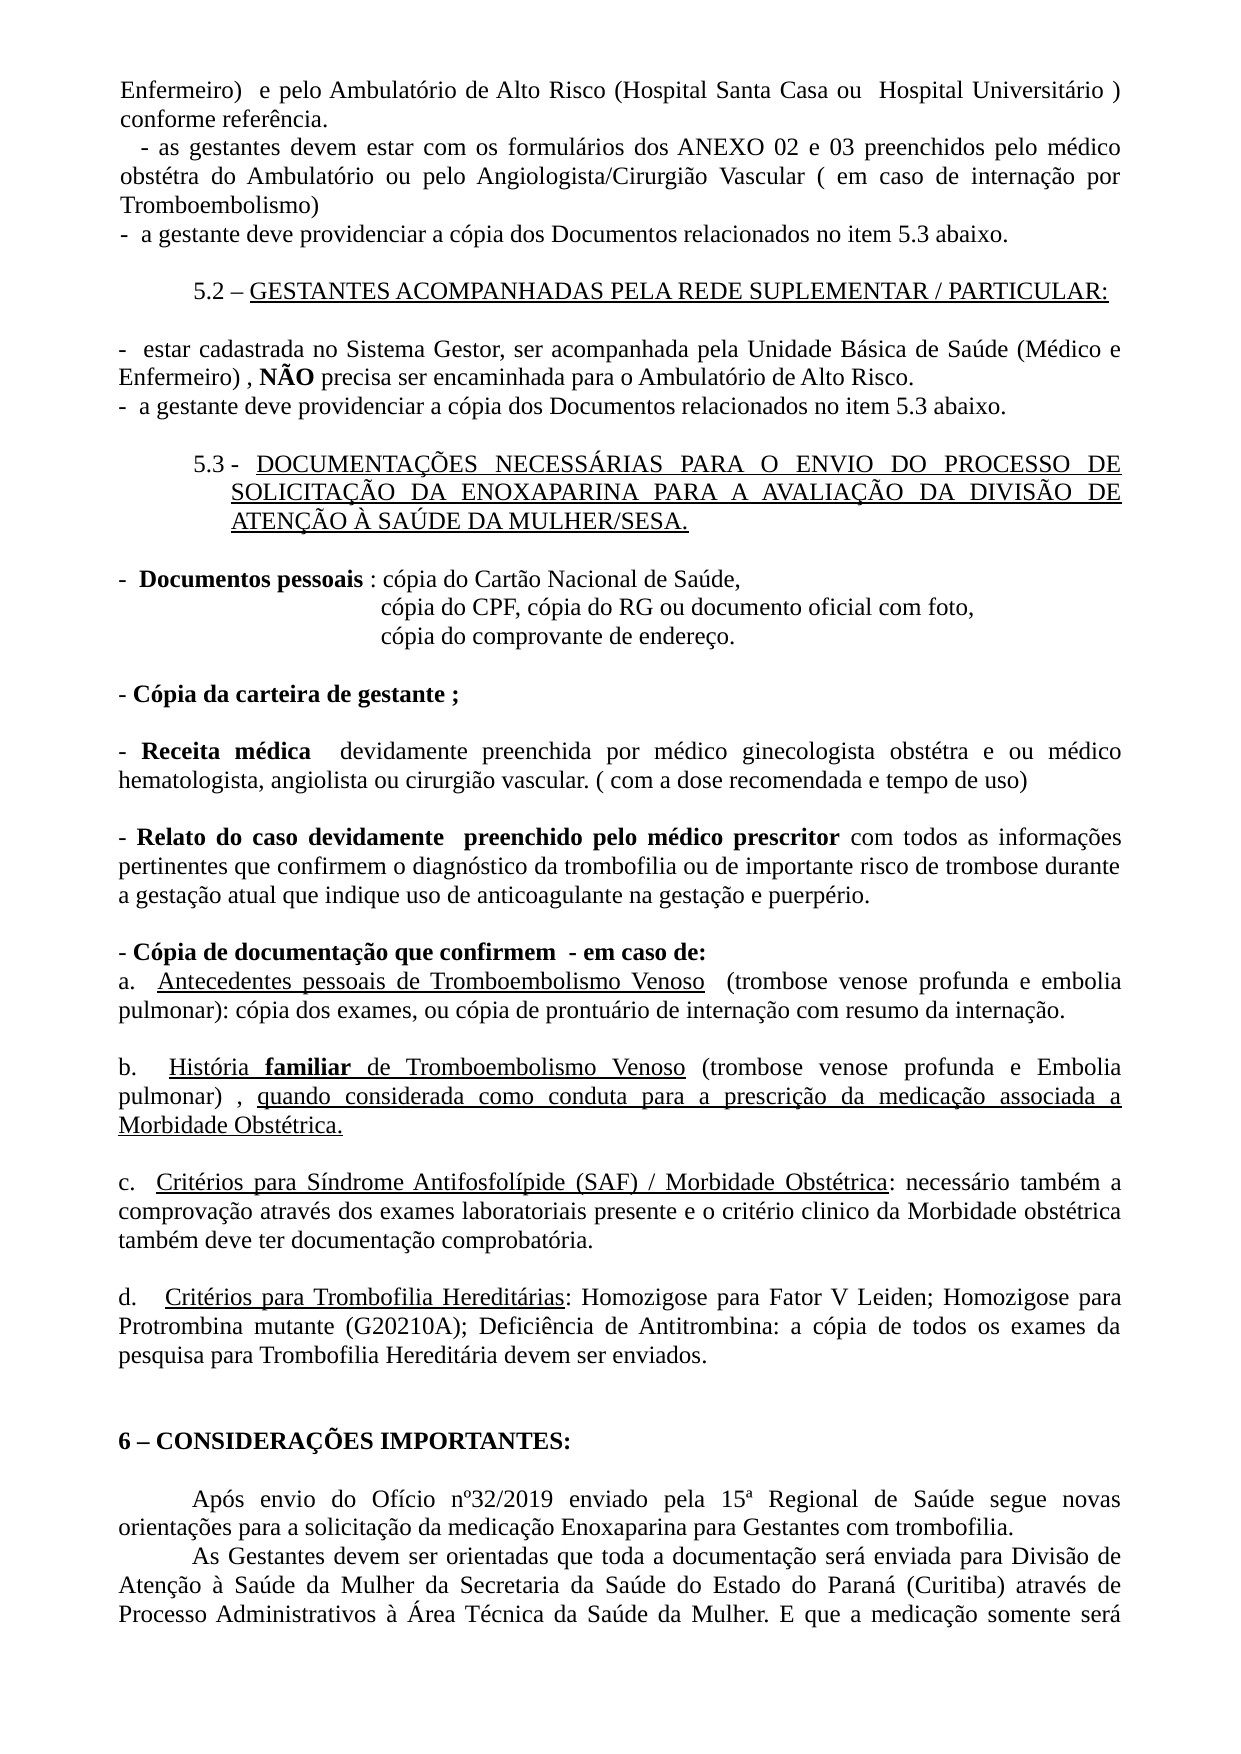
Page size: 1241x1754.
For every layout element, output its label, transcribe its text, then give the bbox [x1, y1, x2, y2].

text Após envio do Ofício nº32/2019 enviado pela 15ª Regional de Saúde segue novas orientações para a solicitação da medicação Enoxaparina para Gestantes com trombofilia. [118, 1484, 1122, 1541]
text - a gestante deve providenciar a cópia dos Documentos relacionados no item 5.3 abaixo. [118, 391, 1122, 420]
text a. Antecedentes pessoais de Tromboembolismo Venoso (trombose venose profunda e embolia pulmonar): cópia dos exames, ou cópia de prontuário de internação com resumo da internação. [118, 966, 1122, 1024]
text - a gestante deve providenciar a cópia dos Documentos relacionados no item 5.3 abaixo. [82, 219, 1122, 247]
text - Receita médica devidamente preenchida por médico ginecologista obstétra e ou médico hematologista, angiolista ou cirurgião vascular. ( com a dose recomendada e tempo de uso) [118, 736, 1122, 794]
list - DOCUMENTAÇÕES NECESSÁRIAS PARA O ENVIO DO PROCESSO DE SOLICITAÇÃO DA ENOXAPARINA PARA A AVALIAÇÃO DA DIVISÃO DE ATENÇÃO À SAÚDE DA MULHER/SESA. [193, 449, 1122, 535]
text d. Critérios para Trombofilia Hereditárias: Homozigose para Fator V Leiden; Homozigose para Protrombina mutante (G20210A); Deficiência de Antitrombina: a cópia de todos os exames da pesquisa para Trombofilia Hereditária devem ser enviados. [118, 1282, 1122, 1369]
text - estar cadastrada no Sistema Gestor, ser acompanhada pela Unidade Básica de Saúde (Médico e Enfermeiro) , NÃO precisa ser encaminhada para o Ambulatório de Alto Risco. [118, 334, 1122, 391]
text - Documentos pessoais : cópia do Cartão Nacional de Saúde, [118, 564, 1122, 592]
text - Cópia da carteira de gestante ; [118, 679, 1122, 707]
text 6 – CONSIDERAÇÕES IMPORTANTES: [118, 1426, 1122, 1455]
text b. História familiar de Tromboembolismo Venoso (trombose venose profunda e Embolia pulmonar) , quando considerada como conduta para a prescrição da medicação associada a Morbidade Obstétrica. [118, 1052, 1122, 1139]
list – GESTANTES ACOMPANHADAS PELA REDE SUPLEMENTAR / PARTICULAR: [193, 276, 1122, 305]
text Enfermeiro) e pelo Ambulatório de Alto Risco (Hospital Santa Casa ou Hospital Universitário ) conforme referência. [82, 75, 1122, 132]
text - as gestantes devem estar com os formulários dos ANEXO 02 e 03 preenchidos pelo médico obstétra do Ambulatório ou pelo Angiologista/Cirurgião Vascular ( em caso de internação por Tromboembolismo) [82, 132, 1122, 219]
text c. Critérios para Síndrome Antifosfolípide (SAF) / Morbidade Obstétrica: necessário também a comprovação através dos exames laboratoriais presente e o critério clinico da Morbidade obstétrica também deve ter documentação comprobatória. [118, 1167, 1122, 1254]
text As Gestantes devem ser orientadas que toda a documentação será enviada para Divisão de Atenção à Saúde da Mulher da Secretaria da Saúde do Estado do Paraná (Curitiba) através de Processo Administrativos à Área Técnica da Saúde da Mulher. E que a medicação somente será [118, 1541, 1122, 1627]
text - Cópia de documentação que confirmem - em caso de: [118, 937, 1122, 966]
text cópia do CPF, cópia do RG ou documento oficial com foto, [118, 592, 1122, 621]
text - Relato do caso devidamente preenchido pelo médico prescritor com todos as informações pertinentes que confirmem o diagnóstico da trombofilia ou de importante risco de trombose durante a gestação atual que indique uso de anticoagulante na gestação e puerpério. [118, 822, 1122, 909]
text cópia do comprovante de endereço. [118, 621, 1122, 650]
